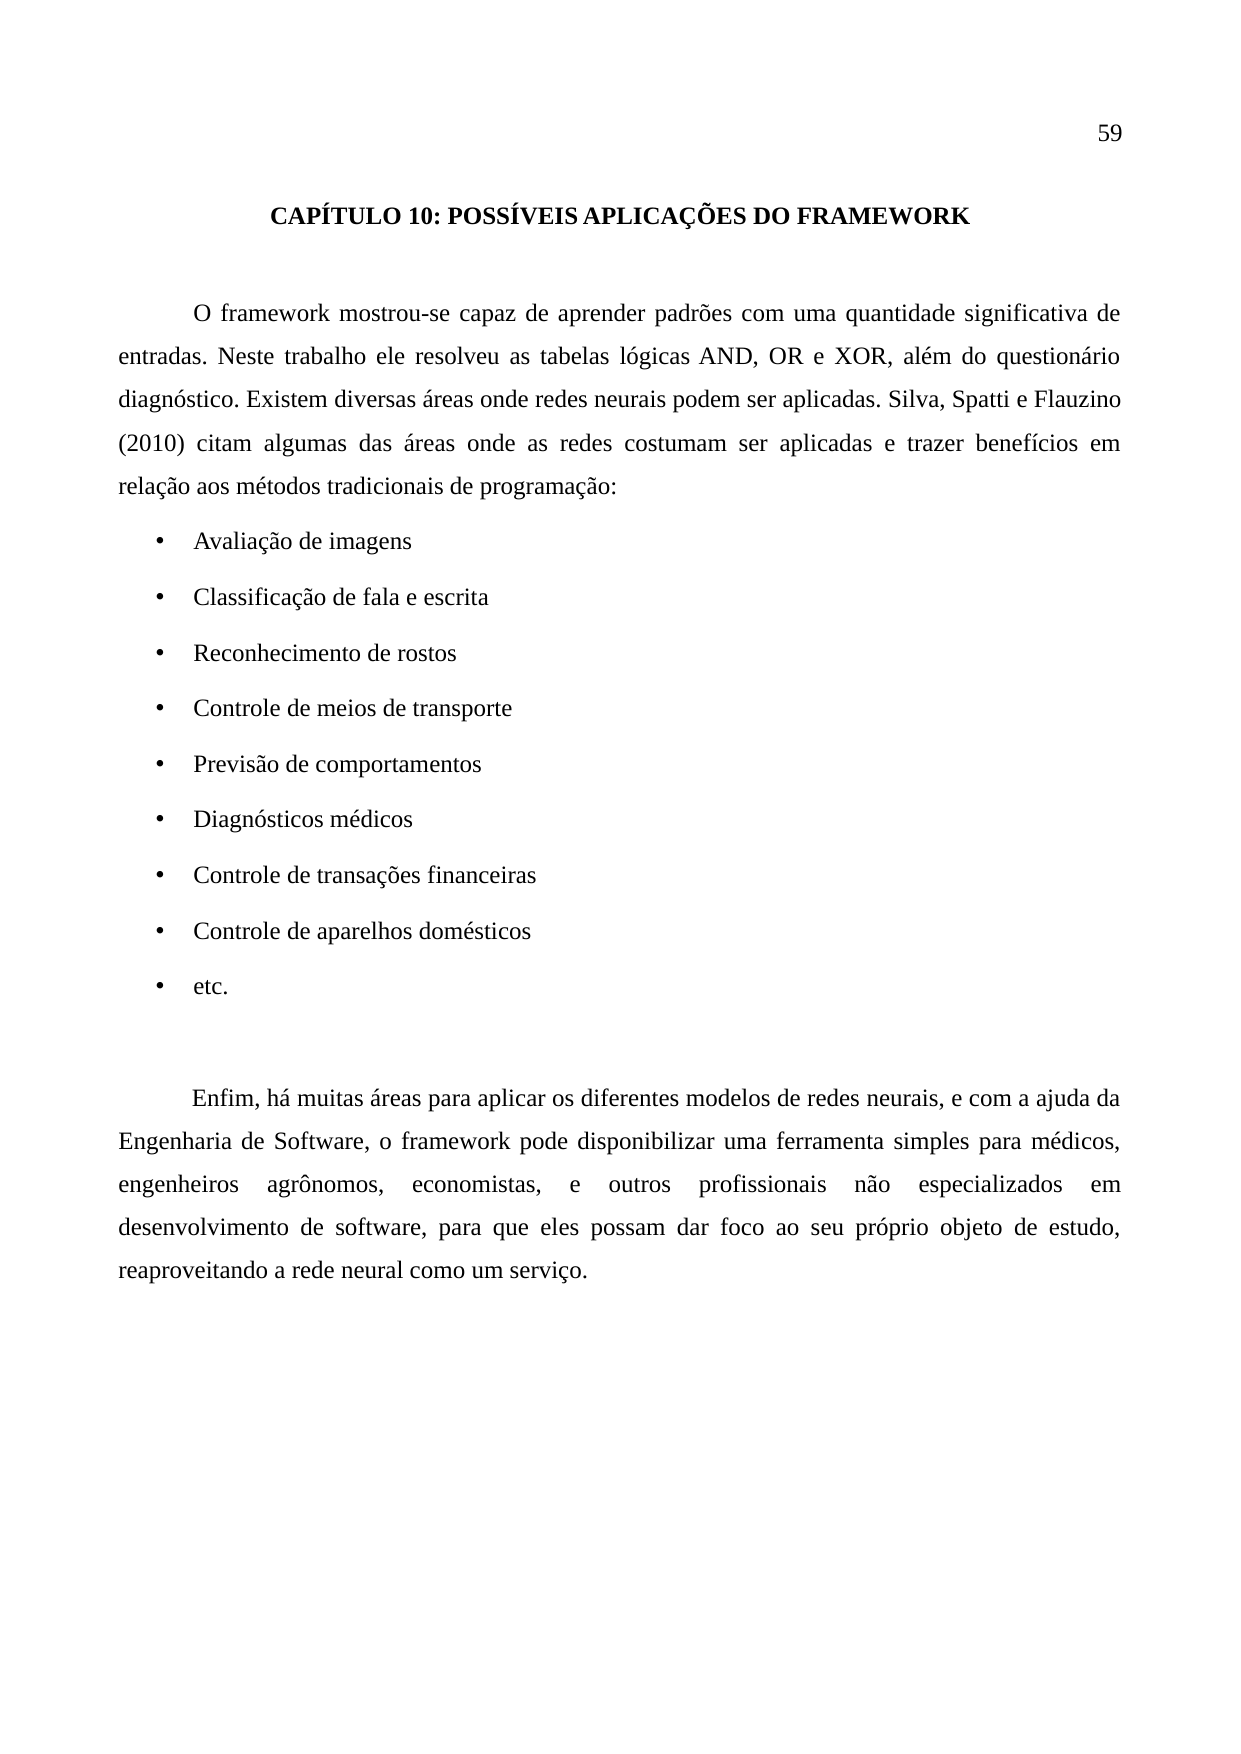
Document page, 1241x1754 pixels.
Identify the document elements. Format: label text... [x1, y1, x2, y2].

list Controle de meios de transporte [156, 693, 1122, 722]
text O framework mostrou-se capaz de aprender padrões com uma quantidade significativa de entradas. Neste trabalho ele resolveu as tabelas lógicas AND, OR e XOR, além do questionário diagnóstico. Existem diversas áreas onde redes neurais podem ser aplicadas. Silva, Spatti e Flauzino (2010) citam algumas das áreas onde as redes costumam ser aplicadas e trazer benefícios em relação aos métodos tradicionais de programação: [118, 298, 1122, 499]
list Controle de transações financeiras [156, 860, 1122, 889]
list Controle de aparelhos domésticos [156, 916, 1122, 944]
list etc. [156, 971, 1122, 1000]
list Previsão de comportamentos [156, 749, 1122, 778]
list Reconhecimento de rostos [156, 638, 1122, 666]
list Avaliação de imagens [156, 526, 1122, 555]
list Diagnósticos médicos [156, 804, 1122, 833]
subtitle Possíveis aplicações do framework [118, 201, 1122, 230]
list Classificação de fala e escrita [156, 582, 1122, 611]
text Enfim, há muitas áreas para aplicar os diferentes modelos de redes neurais, e com a ajuda da Engenharia de Software, o framework pode disponibilizar uma ferramenta simples para médicos, engenheiros agrônomos, economistas, e outros profissionais não especializados em desenvolvimento de software, para que eles possam dar foco ao seu próprio objeto de estudo, reaproveitando a rede neural como um serviço. [118, 1083, 1122, 1284]
